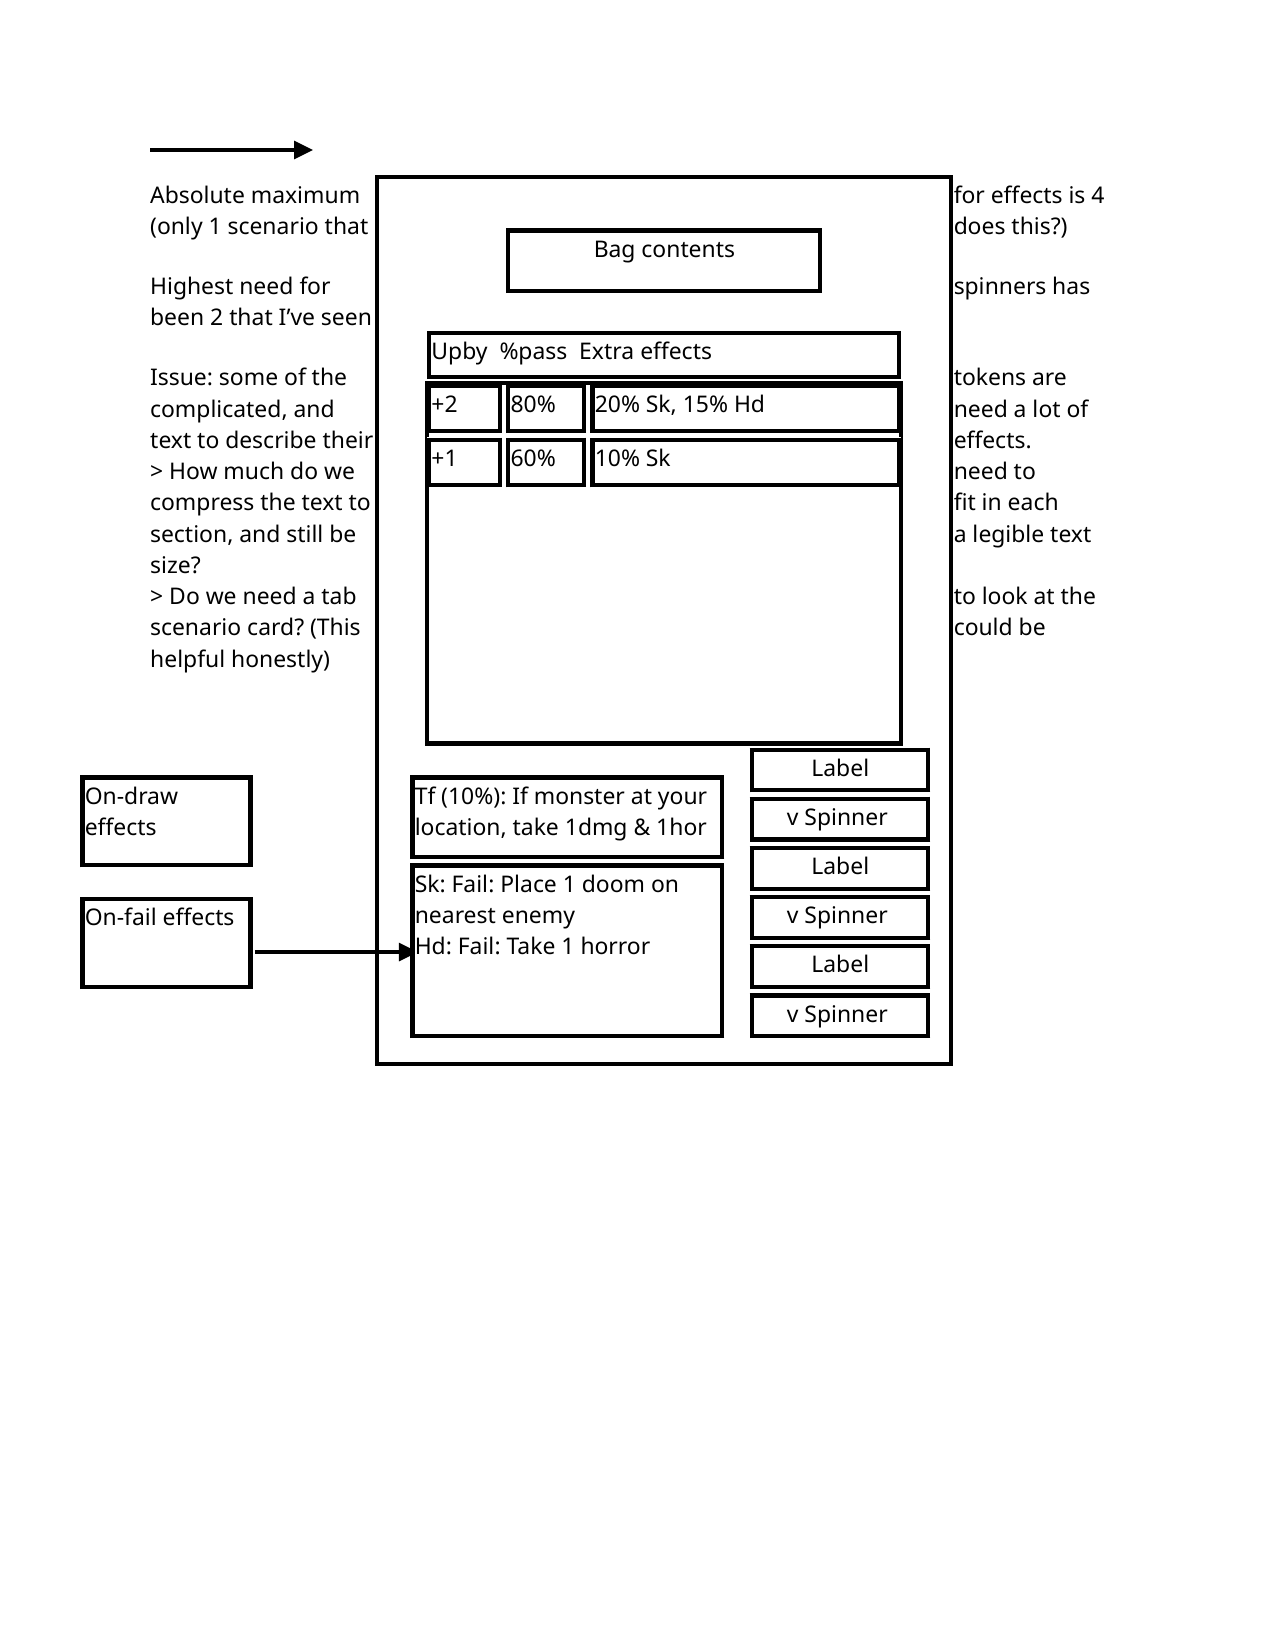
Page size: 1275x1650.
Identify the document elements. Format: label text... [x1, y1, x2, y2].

text Highest need for spinners has been 2 that I’ve seen [379, 270, 949, 333]
text Bag contents [510, 233, 818, 264]
text On-draw effects [85, 780, 248, 842]
text > Do we need a tab to look at the scenario card? (This could be helpful honestly) [429, 580, 899, 674]
text Tf (10%): If monster at your location, take 1dmg & 1hor [415, 780, 720, 842]
text > How much do we need to compress the text to fit in each section, and still be a legible text size? [953, 455, 1125, 580]
text > Do we need a tab to look at the scenario card? (This could be helpful honestly) [379, 580, 425, 674]
text 10% Sk [595, 442, 897, 473]
text v Spinner [754, 899, 926, 930]
text v Spinner [754, 998, 926, 1029]
text Hd: Fail: Take 1 horror [415, 930, 720, 961]
text +2 [431, 388, 498, 419]
text Absolute maximum for effects is 4 (only 1 scenario that does this?) [150, 179, 375, 241]
text > How much do we need to compress the text to fit in each section, and still be a legible text size? [379, 455, 425, 580]
text 60% [510, 442, 582, 473]
text > Do we need a tab to look at the scenario card? (This could be helpful honestly) [903, 580, 949, 674]
text On-fail effects [85, 901, 248, 932]
text v Spinner [754, 801, 926, 832]
text > How much do we need to compress the text to fit in each section, and still be a legible text size? [903, 455, 949, 580]
text Label [754, 850, 926, 881]
text Highest need for spinners has been 2 that I’ve seen [953, 270, 1125, 333]
text Sk: Fail: Place 1 doom on nearest enemy [415, 868, 720, 930]
text Issue: some of the tokens are complicated, and need a lot of text to describe their effects. [150, 361, 375, 455]
text +1 [431, 442, 498, 473]
text 20% Sk, 15% Hd [595, 388, 897, 419]
text Issue: some of the tokens are complicated, and need a lot of text to describe their effects. [379, 361, 949, 455]
text Upby %pass Extra effects [431, 335, 897, 366]
text Absolute maximum for effects is 4 (only 1 scenario that does this?) [953, 179, 1125, 241]
text Label [754, 948, 926, 979]
text Label [754, 752, 926, 783]
text > How much do we need to compress the text to fit in each section, and still be a legible text size? [429, 455, 899, 580]
text > Do we need a tab to look at the scenario card? (This could be helpful honestly) [150, 580, 375, 674]
text > How much do we need to compress the text to fit in each section, and still be a legible text size? [150, 455, 375, 580]
text Issue: some of the tokens are complicated, and need a lot of text to describe their effects. [429, 385, 899, 455]
text Highest need for spinners has been 2 that I’ve seen [150, 270, 375, 333]
text Issue: some of the tokens are complicated, and need a lot of text to describe their effects. [953, 361, 1125, 455]
text > Do we need a tab to look at the scenario card? (This could be helpful honestly) [953, 580, 1125, 674]
text 80% [510, 388, 582, 419]
text Absolute maximum for effects is 4 (only 1 scenario that does this?) [379, 179, 949, 241]
